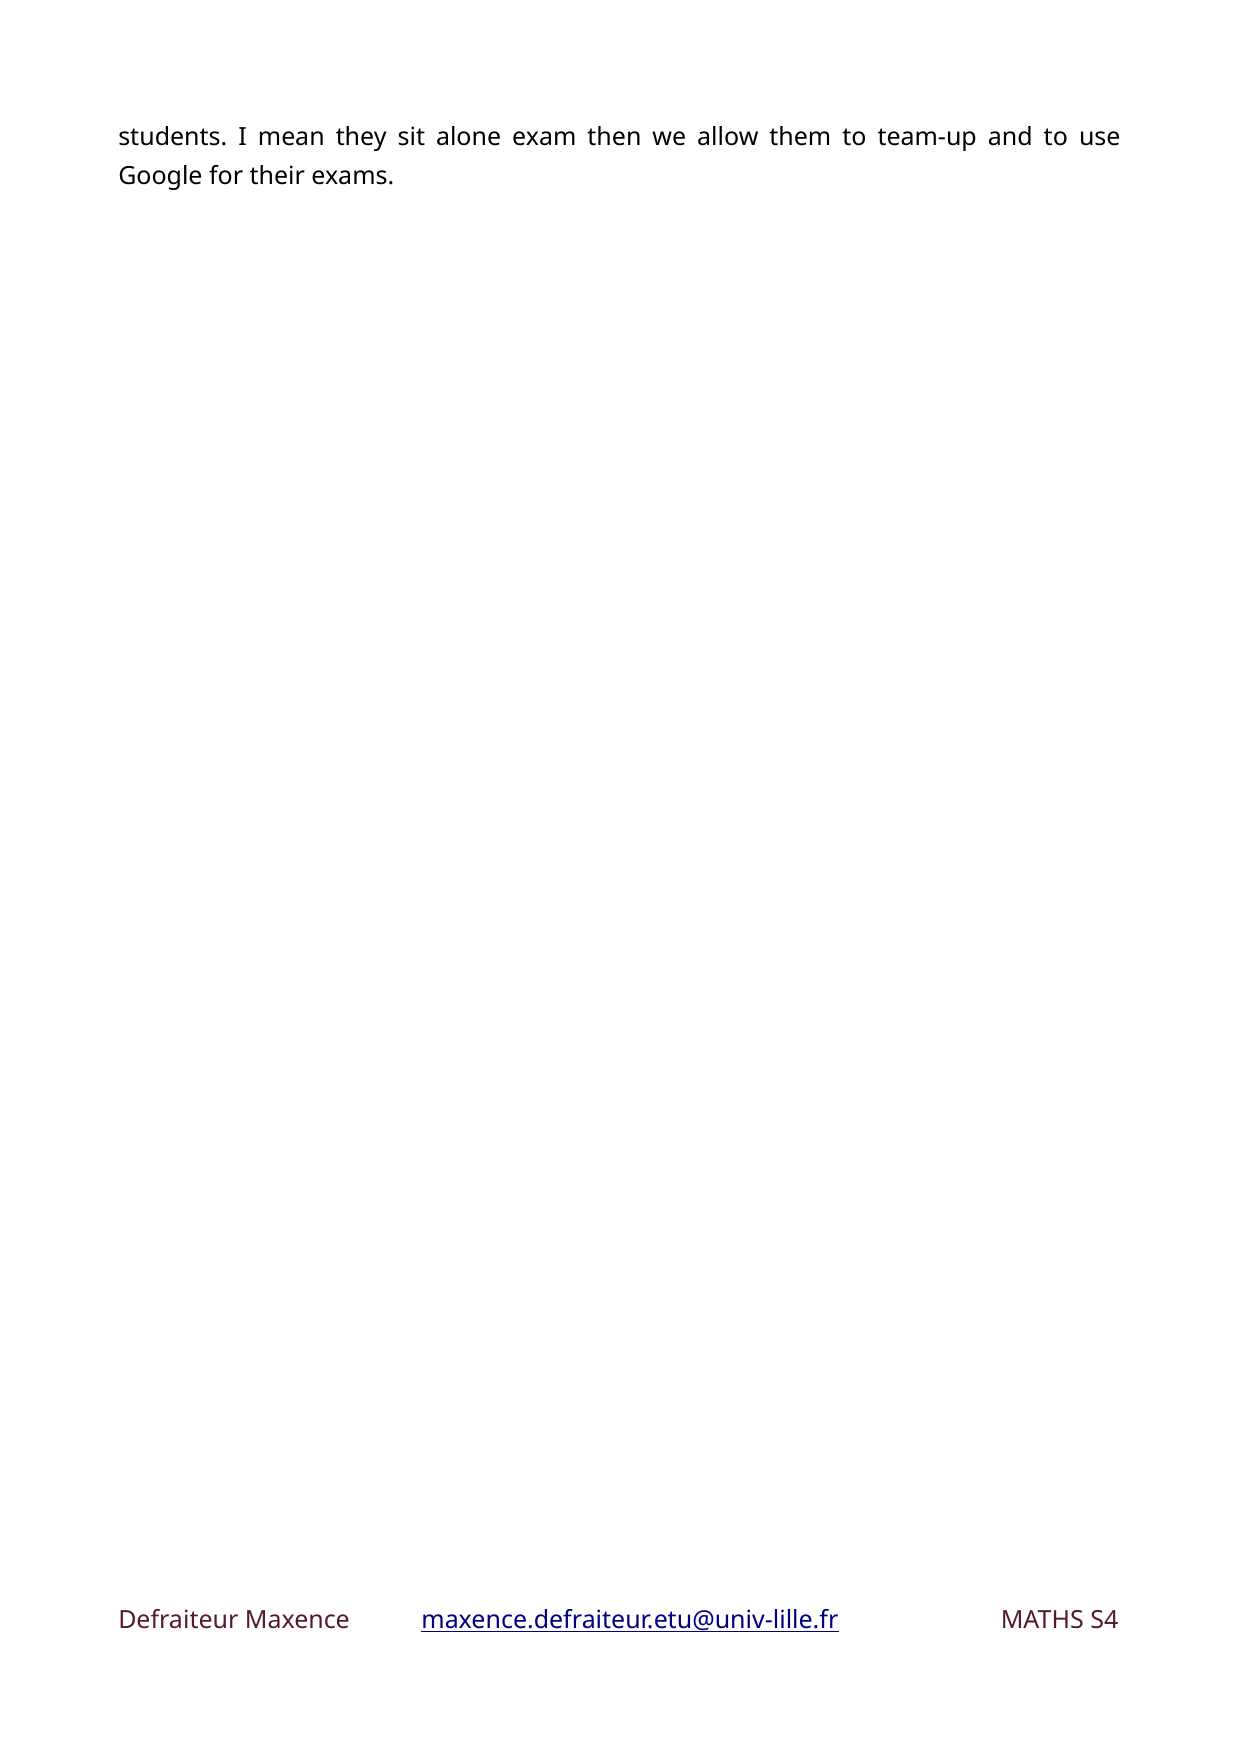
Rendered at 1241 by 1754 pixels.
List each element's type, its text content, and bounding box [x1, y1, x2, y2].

text students. I mean they sit alone exam then we allow them to team-up and to use Google for their exams. [118, 118, 1122, 191]
